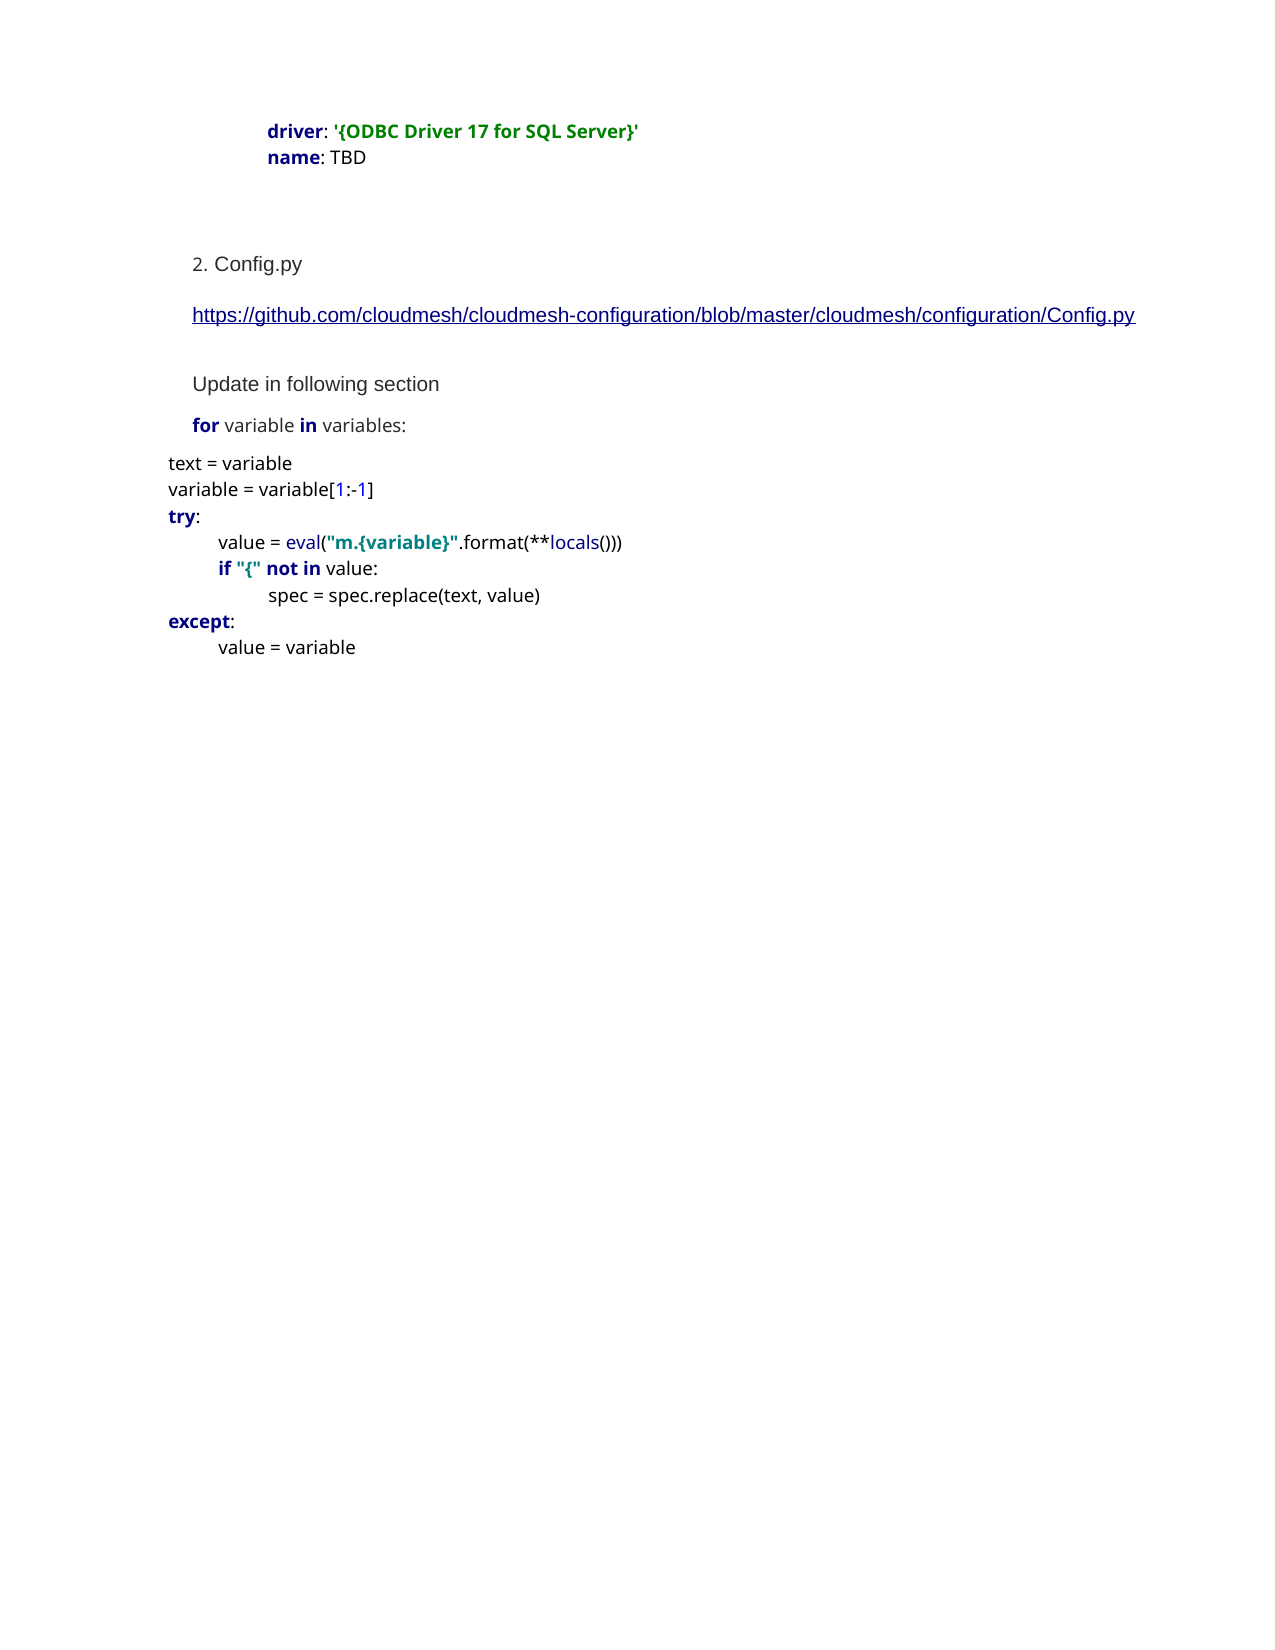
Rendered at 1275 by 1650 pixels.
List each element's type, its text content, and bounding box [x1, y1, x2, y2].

text text = variable [118, 450, 1157, 477]
text https://github.com/cloudmesh/cloudmesh-configuration/blob/master/cloudmesh/configuration/Config.py [192, 302, 1157, 326]
text spec = spec.replace(text, value) [118, 582, 1157, 608]
text try: [118, 503, 1157, 529]
text name: TBD [192, 144, 1157, 171]
text except: [118, 608, 1157, 635]
text driver: '{ODBC Driver 17 for SQL Server}' [192, 118, 1157, 144]
text if "{" not in value: [118, 556, 1157, 582]
text 2. Config.py [118, 251, 1157, 277]
text for variable in variables: [118, 409, 1157, 438]
text Update in following section [118, 368, 1157, 396]
text variable = variable[1:-1] [118, 477, 1157, 503]
text value = variable [118, 635, 1157, 661]
text value = eval("m.{variable}".format(**locals())) [118, 529, 1157, 556]
